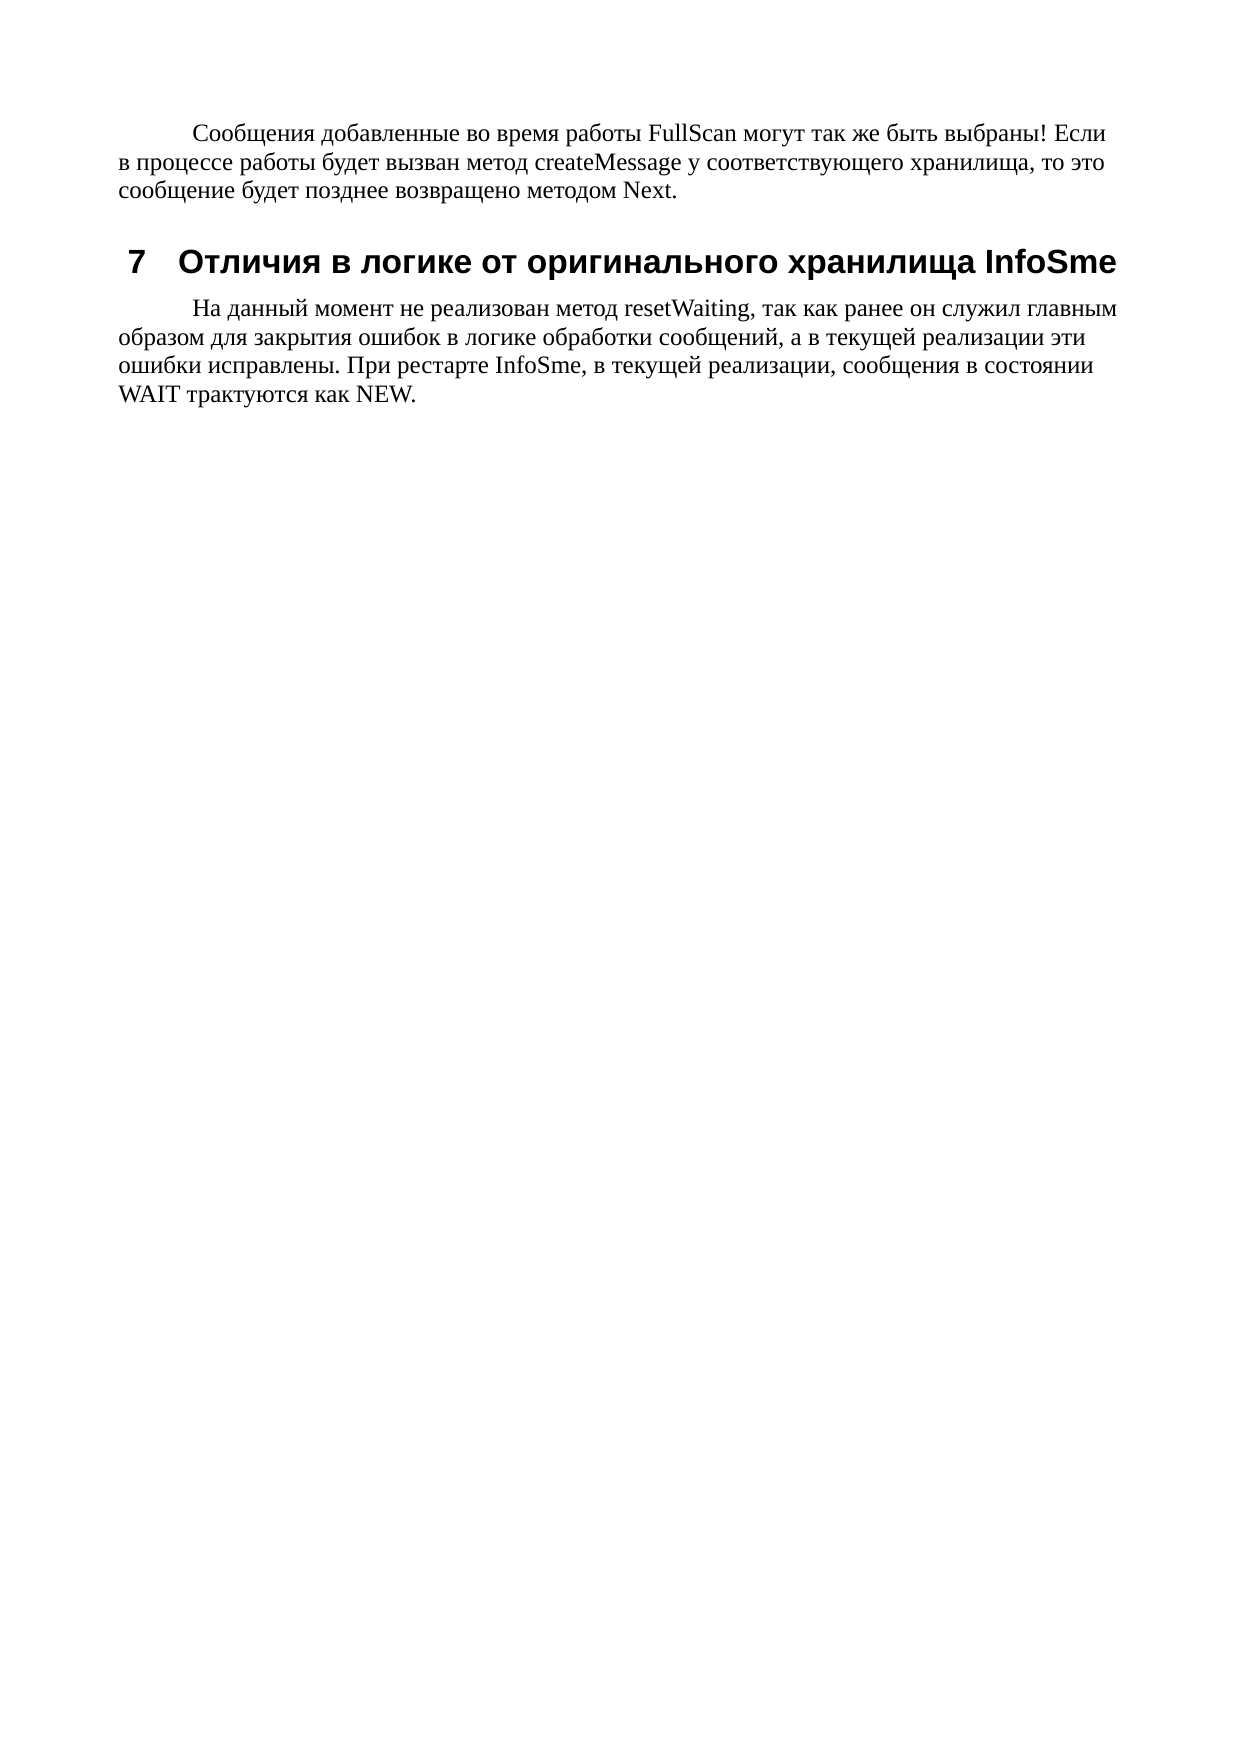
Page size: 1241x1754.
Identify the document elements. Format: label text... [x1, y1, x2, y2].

subtitle Отличия в логике от оригинального хранилища InfoSme [118, 242, 1122, 281]
text Сообщения добавленные во время работы FullScan могут так же быть выбраны! Если в процессе работы будет вызван метод createMessage у соответствующего хранилища, то это сообщение будет позднее возвращено методом Next. [118, 118, 1122, 204]
text На данный момент не реализован метод resetWaiting, так как ранее он служил главным образом для закрытия ошибок в логике обработки сообщений, а в текущей реализации эти ошибки исправлены. При рестарте InfoSme, в текущей реализации, сообщения в состоянии WAIT трактуются как NEW. [118, 293, 1122, 408]
